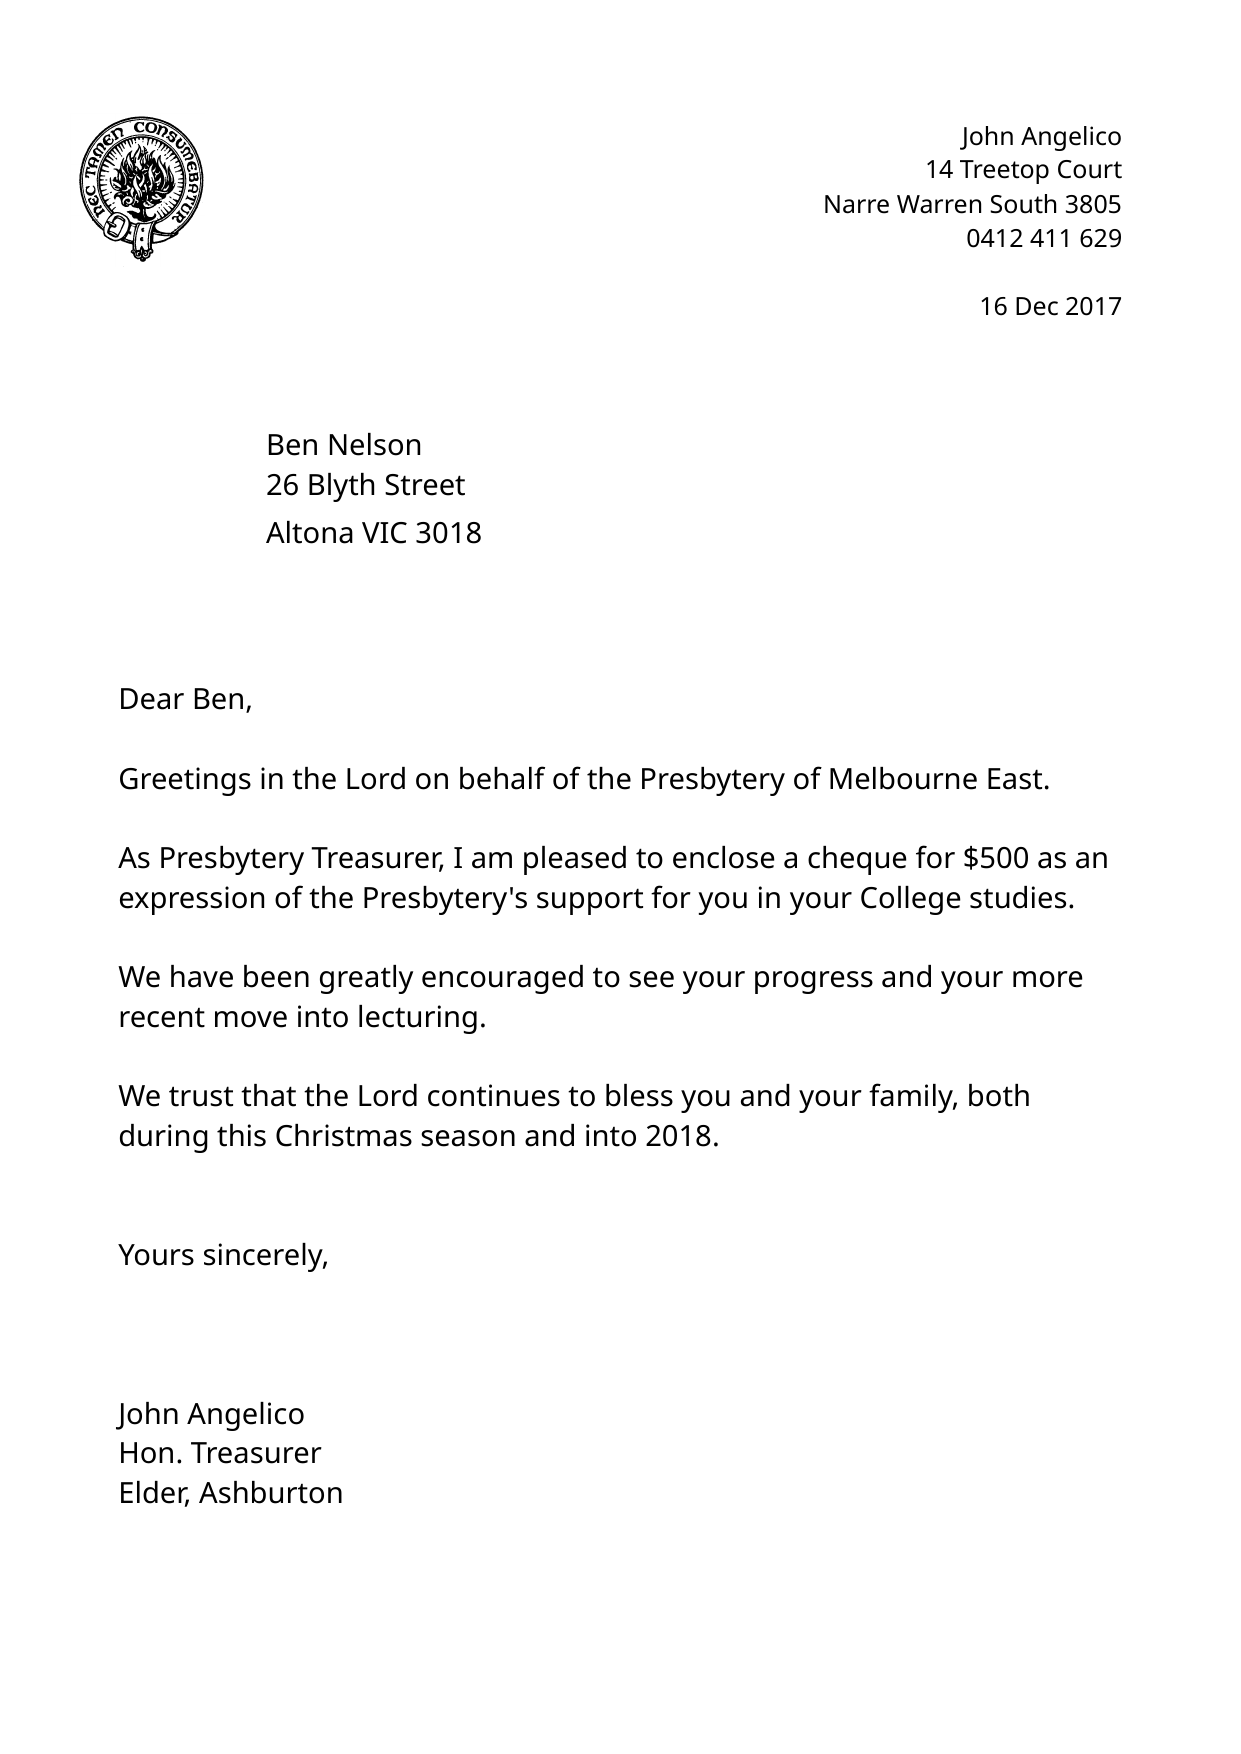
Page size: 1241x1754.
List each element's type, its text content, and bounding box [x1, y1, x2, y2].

text Dear Ben, [118, 679, 1122, 718]
text Altona VIC 3018 [266, 512, 1122, 552]
text As Presbytery Treasurer, I am pleased to enclose a cheque for $500 as an expression of the Presbytery's support for you in your College studies. [118, 837, 1122, 917]
text 16 Dec 2017 [118, 288, 1122, 322]
text Yours sincerely, [118, 1234, 1122, 1274]
text Greetings in the Lord on behalf of the Presbytery of Melbourne East. [118, 758, 1122, 798]
text We have been greatly encouraged to see your progress and your more recent move into lecturing. [118, 956, 1122, 1036]
text Narre Warren South 3805 [205, 186, 1122, 220]
text John Angelico [205, 118, 1122, 152]
text Elder, Ashburton [118, 1472, 1122, 1512]
text 14 Treetop Court [205, 152, 1122, 186]
text Hon. Treasurer [118, 1433, 1122, 1472]
text Ben Nelson [266, 425, 1122, 464]
text 26 Blyth Street [266, 464, 1122, 504]
text John Angelico [118, 1393, 1122, 1433]
text 0412 411 629 [205, 220, 1122, 254]
picture [70, 113, 205, 267]
text We trust that the Lord continues to bless you and your family, both during this Christmas season and into 2018. [118, 1076, 1122, 1155]
